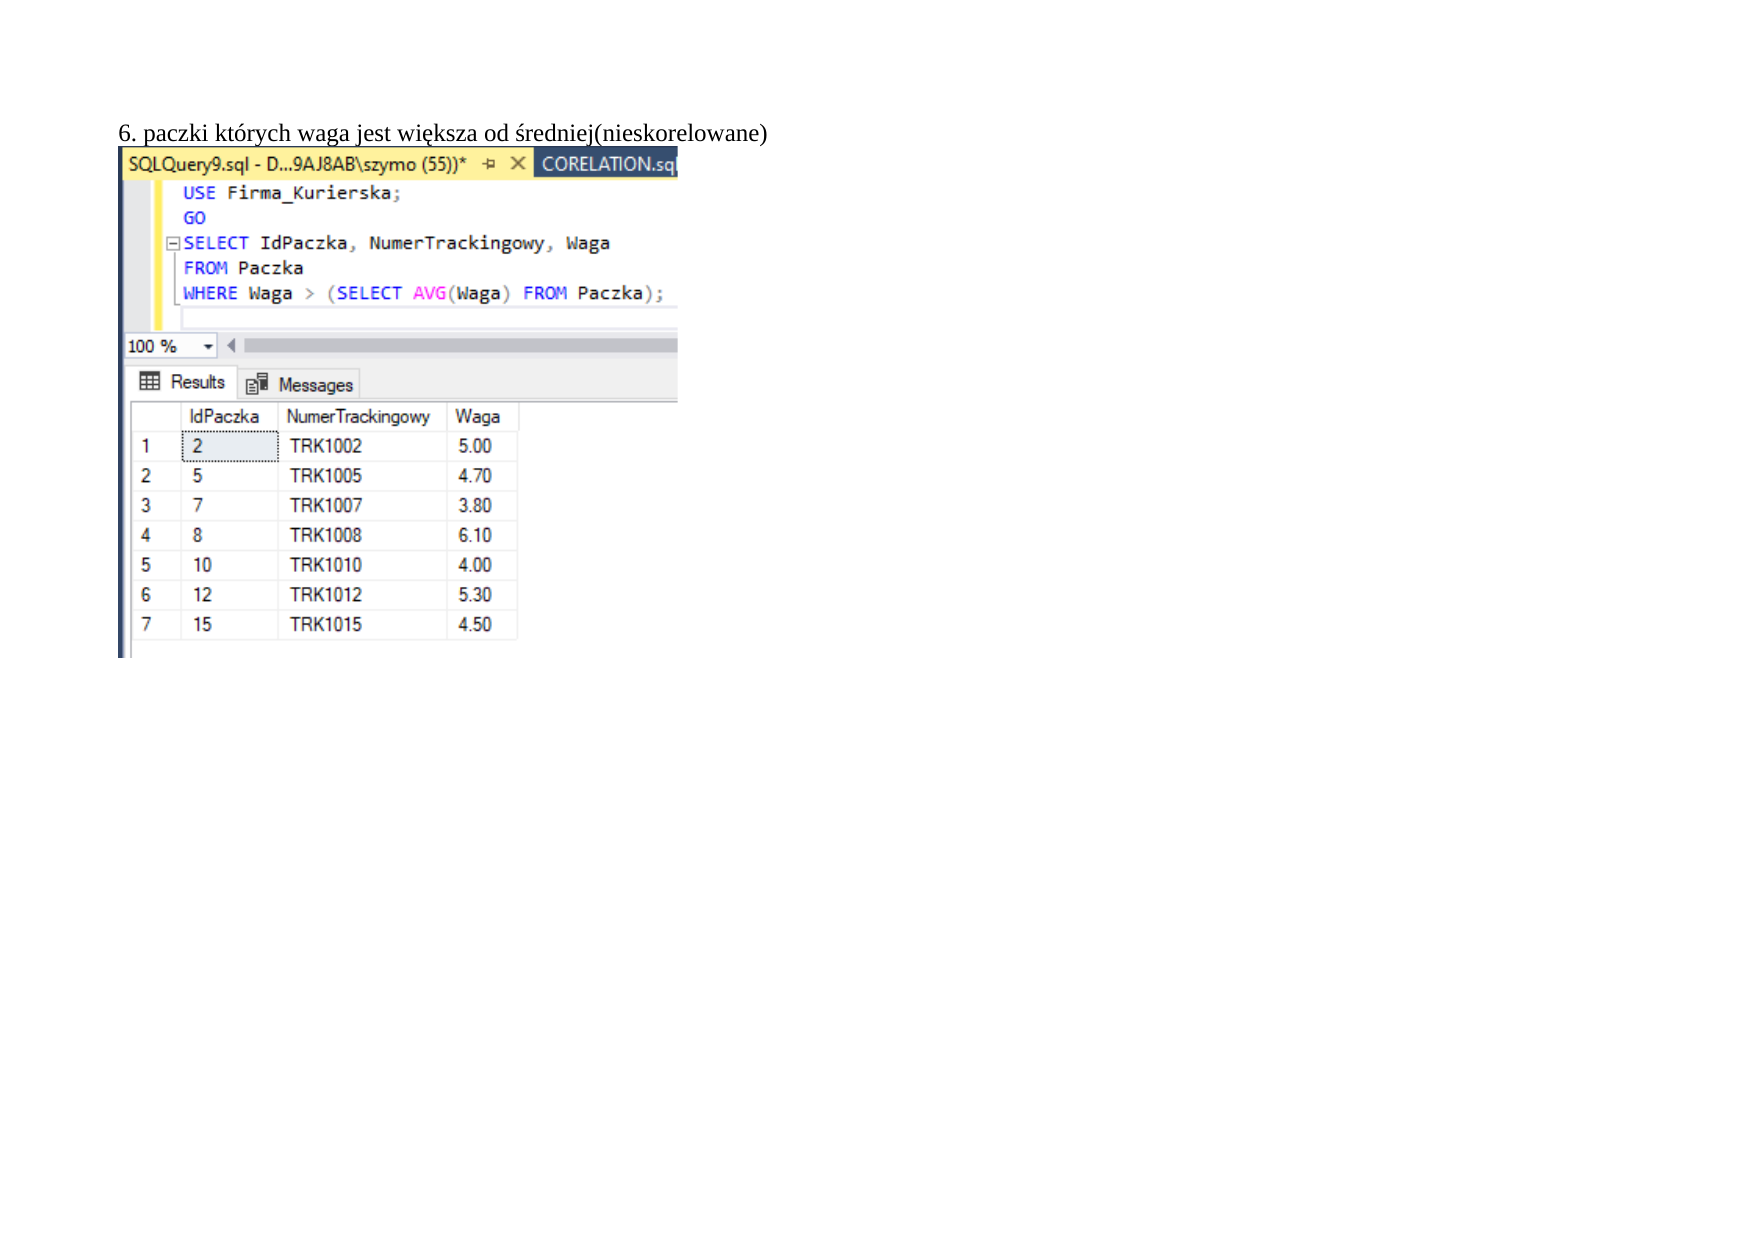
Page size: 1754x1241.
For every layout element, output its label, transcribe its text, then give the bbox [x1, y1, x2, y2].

picture [118, 146, 678, 658]
text 6. paczki których waga jest większa od średniej(nieskorelowane) [118, 118, 1636, 658]
